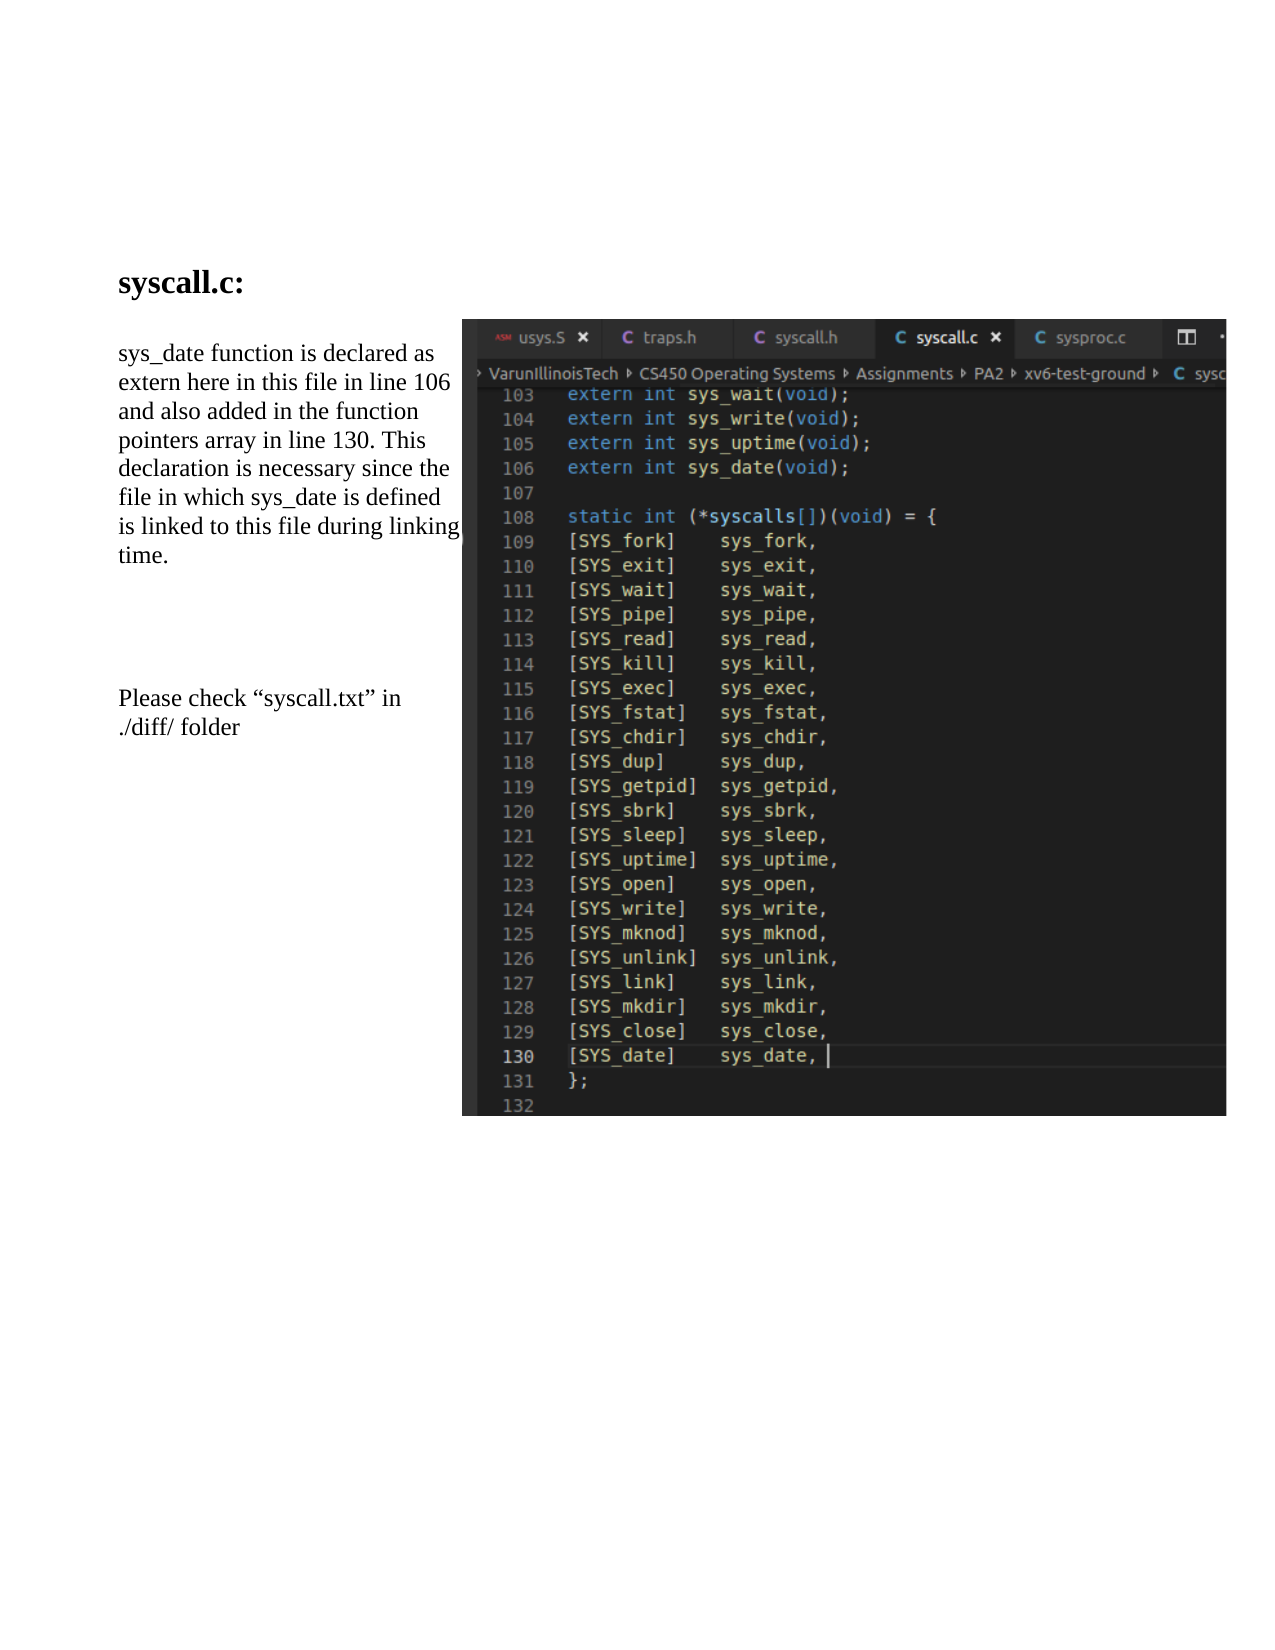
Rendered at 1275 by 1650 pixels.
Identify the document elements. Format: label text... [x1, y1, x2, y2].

text Please check “syscall.txt” in ./diff/ folder [118, 683, 462, 741]
text syscall.c: [118, 262, 1157, 300]
picture [462, 319, 1227, 1116]
text sys_date function is declared as extern here in this file in line 106 and also added in the function pointers array in line 130. This declaration is necessary since the file in which sys_date is defined is linked to this file during linking time. [118, 338, 462, 568]
